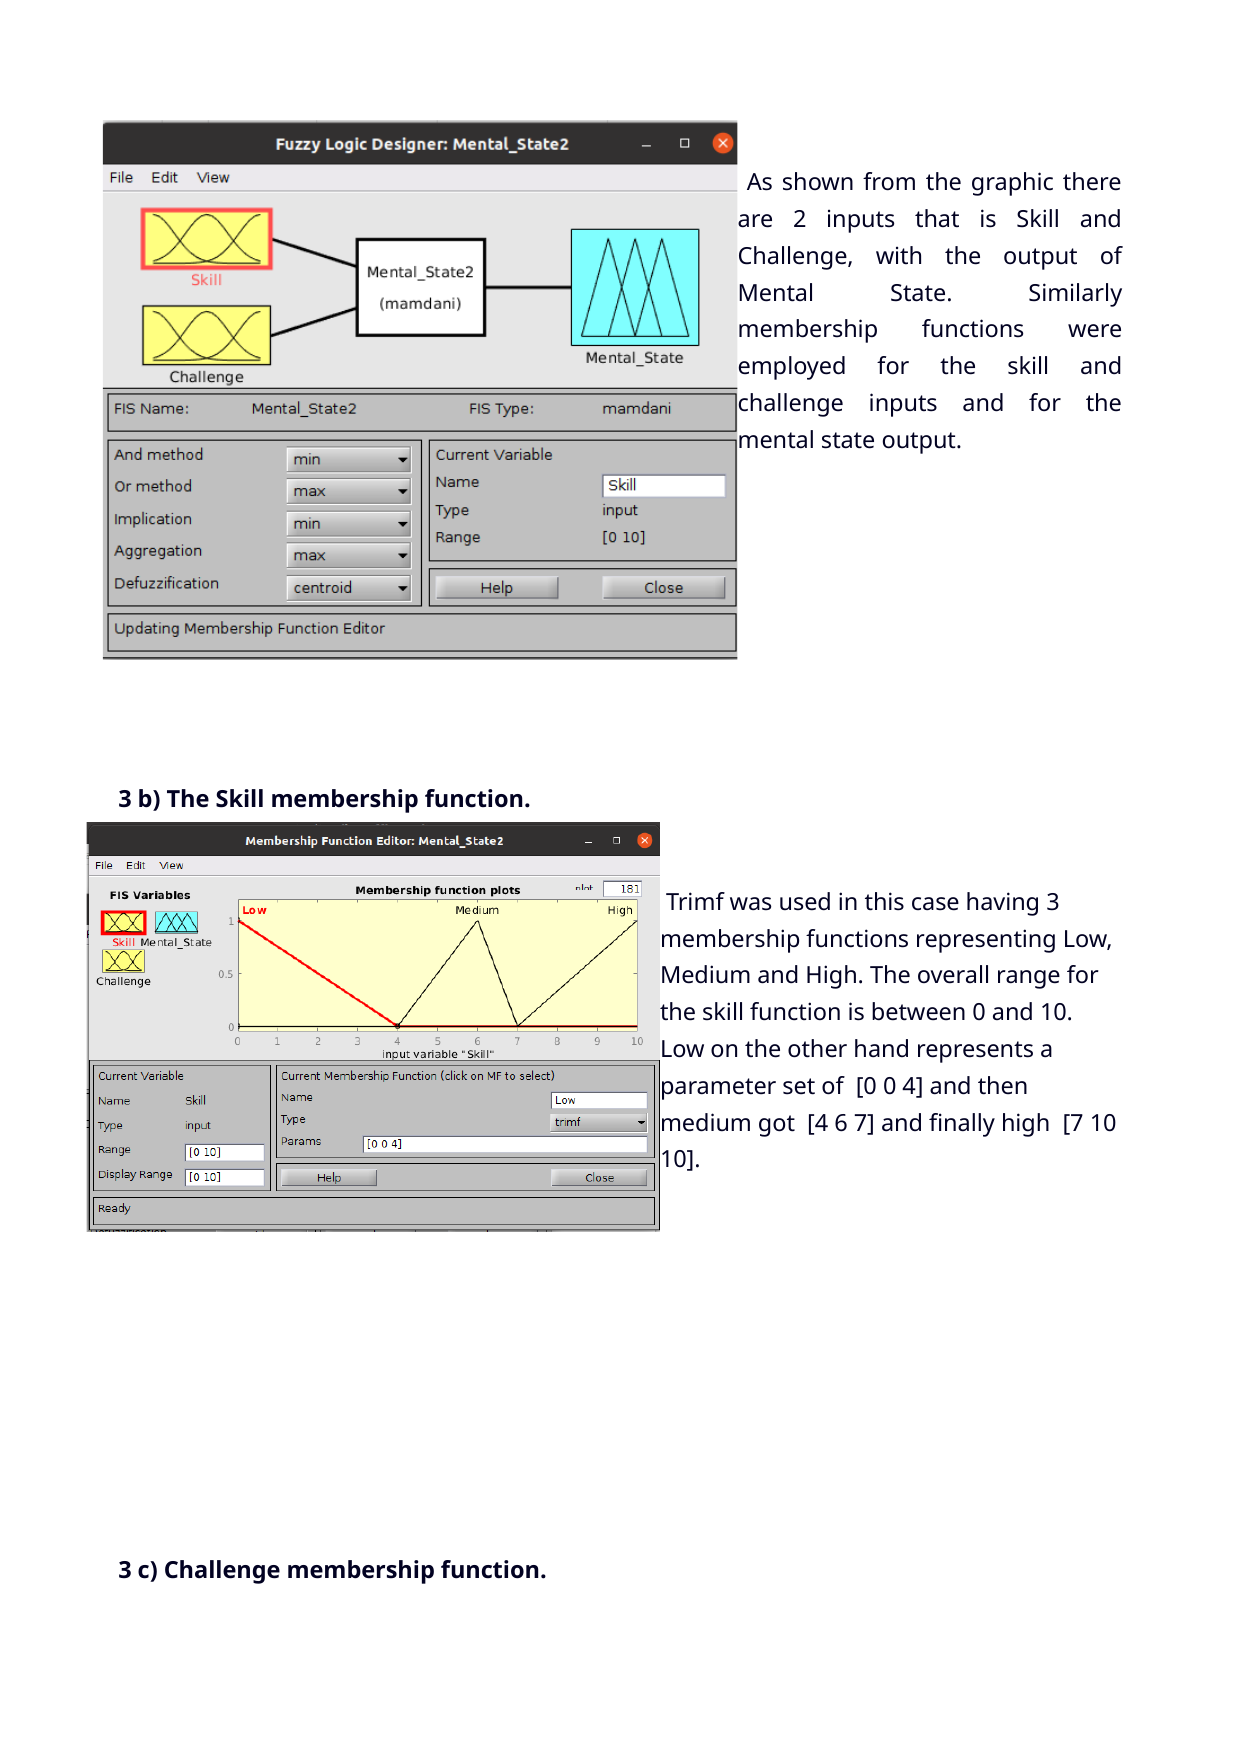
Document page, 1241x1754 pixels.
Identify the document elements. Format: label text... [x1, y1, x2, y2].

picture [102, 120, 738, 660]
text 3 c) Challenge membership function. [118, 1553, 1122, 1586]
text Trimf was used in this case having 3 membership functions representing Low, Medium and High. The overall range for the skill function is between 0 and 10. Low on the other hand represents a parameter set of [0 0 4] and then medium got [4 6 7] and finally high [7 10 10]. [660, 885, 1122, 1175]
picture [86, 822, 660, 1232]
text 3 b) The Skill membership function. [118, 783, 1122, 814]
text As shown from the graphic there are 2 inputs that is Skill and Challenge, with the output of Mental State. Similarly membership functions were employed for the skill and challenge inputs and for the mental state output. [738, 166, 1122, 455]
